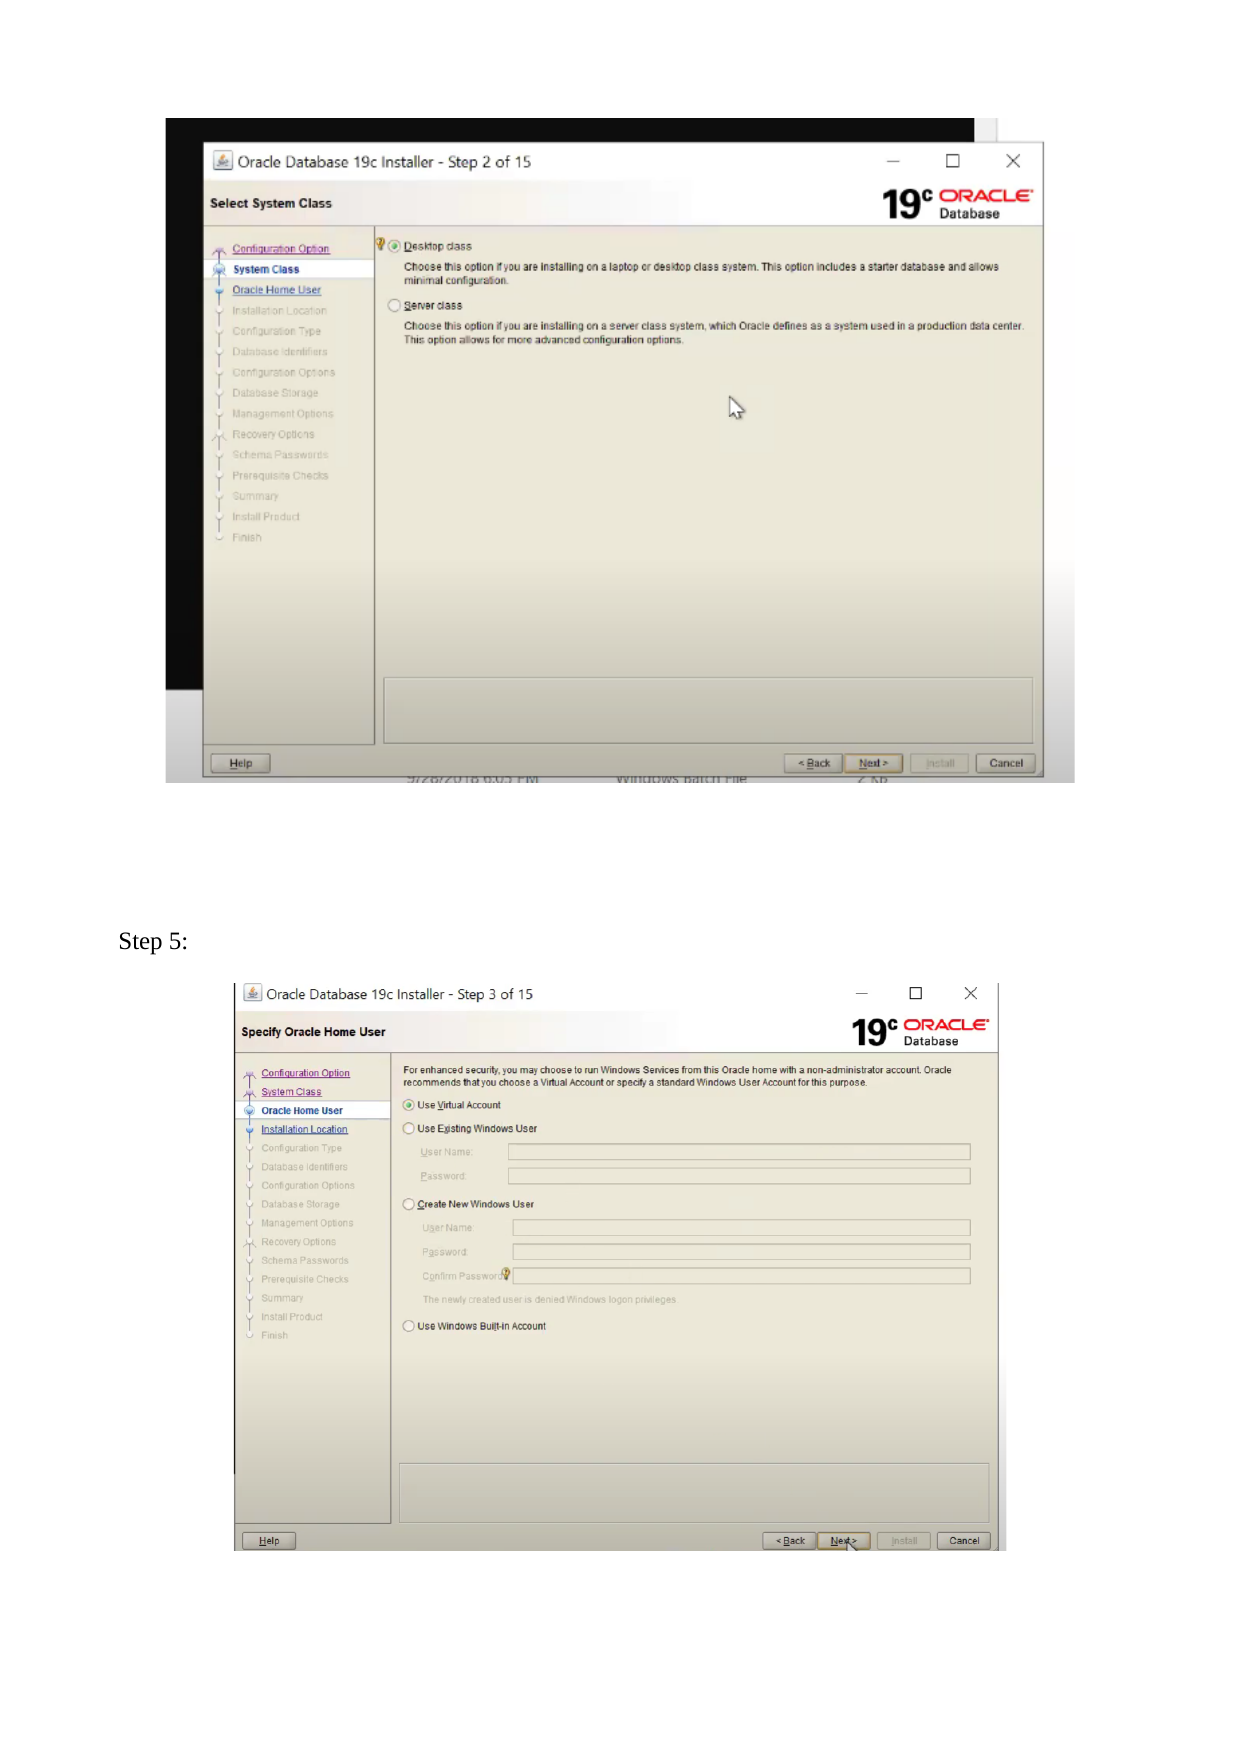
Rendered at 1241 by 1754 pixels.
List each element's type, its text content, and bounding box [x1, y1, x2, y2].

picture [165, 118, 1075, 783]
text Step 5: [118, 926, 1122, 955]
picture [233, 983, 1007, 1551]
